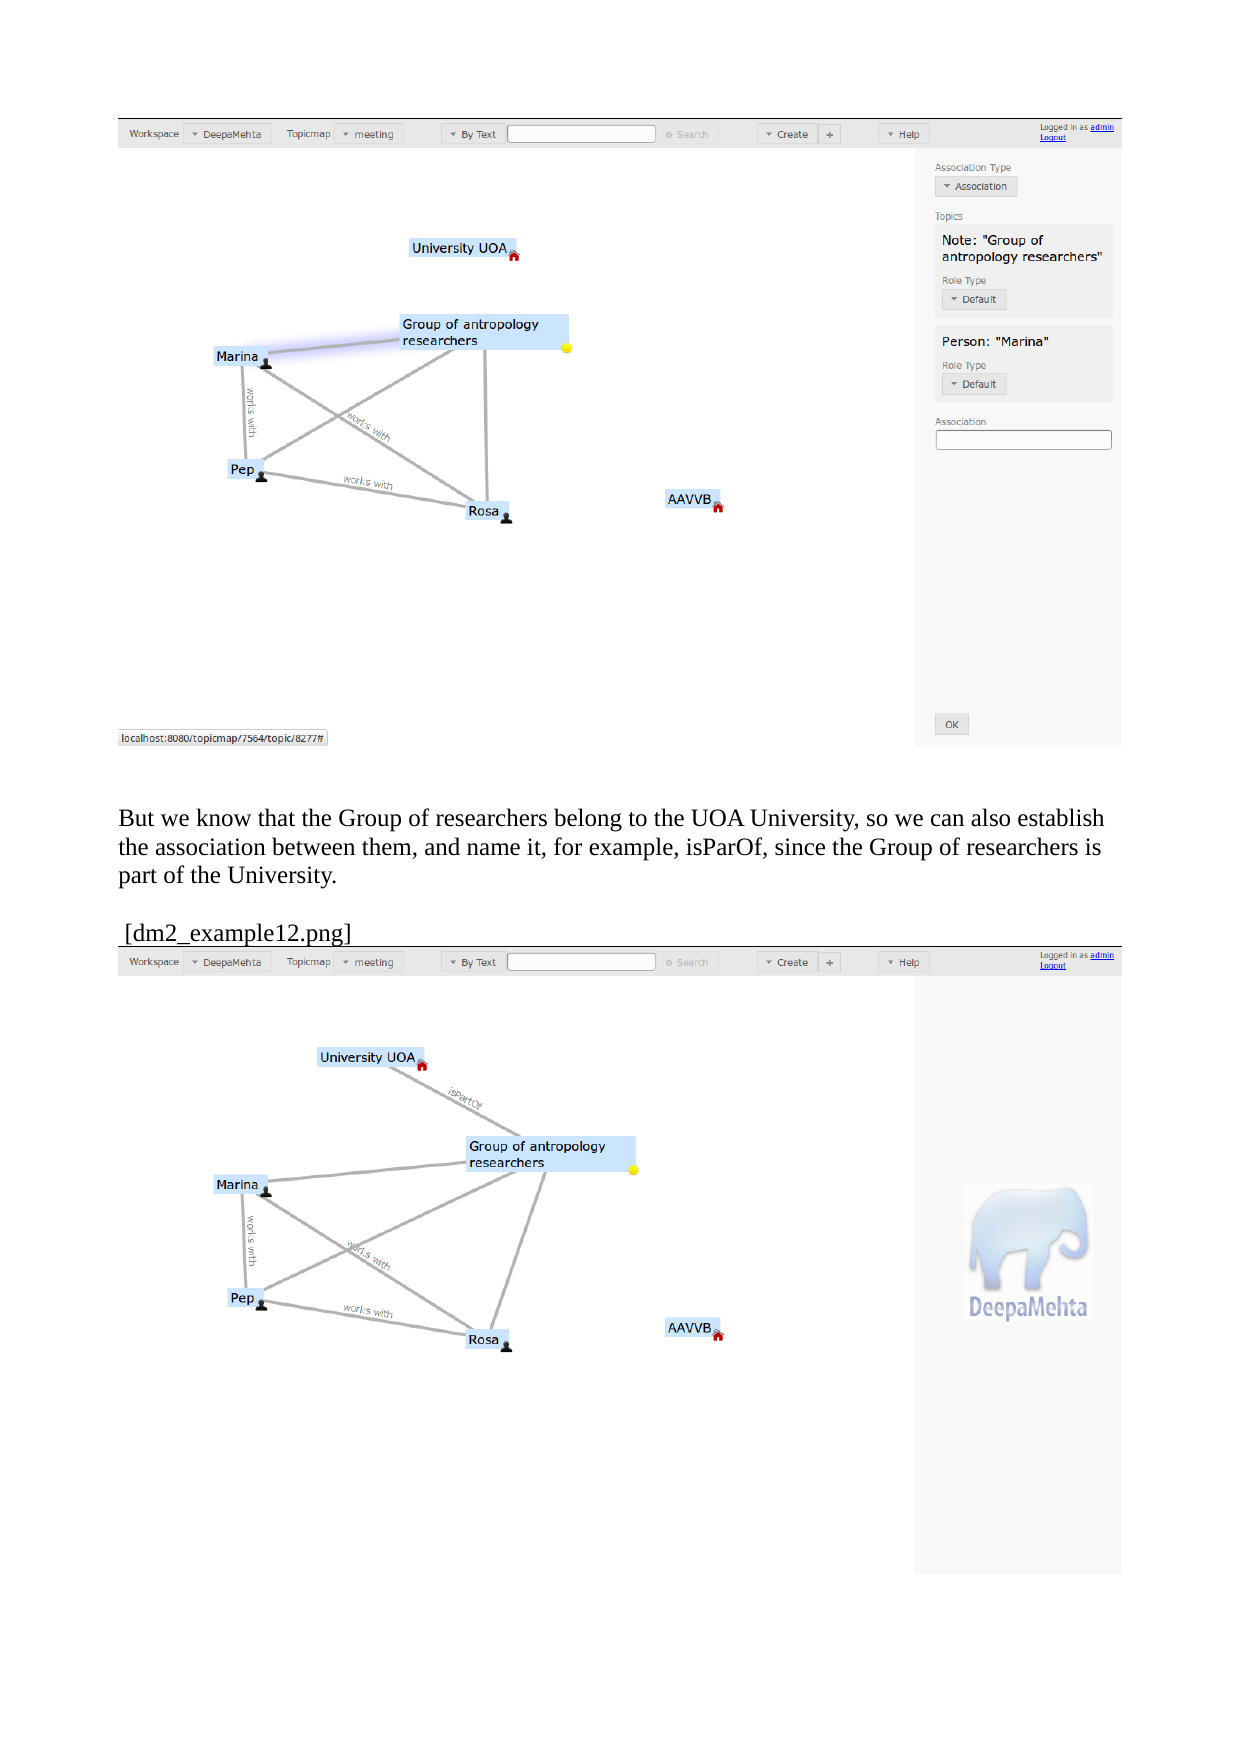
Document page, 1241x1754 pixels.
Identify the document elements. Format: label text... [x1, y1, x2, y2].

picture [118, 946, 1123, 1575]
text But we know that the Group of researchers belong to the UOA University, so we can also establish the association between them, and name it, for example, isParOf, since the Group of researchers is part of the University. [118, 803, 1122, 889]
picture [118, 118, 1123, 746]
text [dm2_example12.png] [118, 918, 1122, 946]
